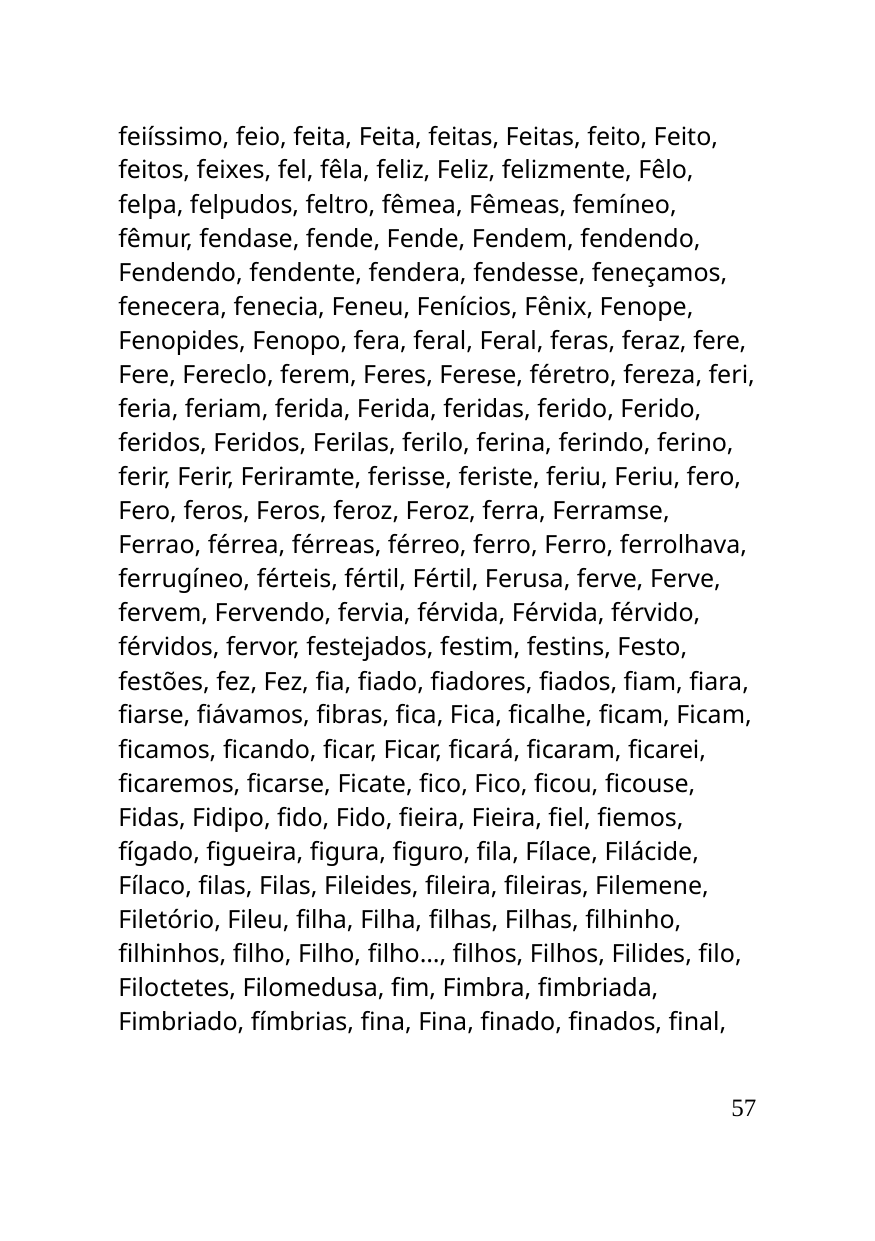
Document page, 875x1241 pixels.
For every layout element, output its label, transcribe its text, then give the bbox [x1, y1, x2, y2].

text feiíssimo, feio, feita, Feita, feitas, Feitas, feito, Feito, feitos, feixes, fel, fêla, feliz, Feliz, felizmente, Fêlo, felpa, felpudos, feltro, fêmea, Fêmeas, femíneo, fêmur, fendase, fende, Fende, Fendem, fendendo, Fendendo, fendente, fendera, fendesse, feneçamos, fenecera, fenecia, Feneu, Fenícios, Fênix, Fenope, Fenopides, Fenopo, fera, feral, Feral, feras, feraz, fere, Fere, Fereclo, ferem, Feres, Ferese, féretro, fereza, feri, feria, feriam, ferida, Ferida, feridas, ferido, Ferido, feridos, Feridos, Ferilas, ferilo, ferina, ferindo, ferino, ferir, Ferir, Feriramte, ferisse, feriste, feriu, Feriu, fero, Fero, feros, Feros, feroz, Feroz, ferra, Ferramse, Ferrao, férrea, férreas, férreo, ferro, Ferro, ferrolhava, ferrugíneo, férteis, fértil, Fértil, Ferusa, ferve, Ferve, fervem, Fervendo, fervia, férvida, Férvida, férvido, férvidos, fervor, festejados, festim, festins, Festo, festões, fez, Fez, fia, fiado, fiadores, fiados, fiam, fiara, fiarse, fiávamos, fibras, fica, Fica, ficalhe, ficam, Ficam, ficamos, ficando, ficar, Ficar, ficará, ficaram, ficarei, ficaremos, ficarse, Ficate, fico, Fico, ficou, ficouse, Fidas, Fidipo, fido, Fido, fieira, Fieira, fiel, fiemos, fígado, figueira, figura, figuro, fila, Fílace, Filácide, Fílaco, filas, Filas, Fileides, fileira, fileiras, Filemene, Filetório, Fileu, filha, Filha, filhas, Filhas, filhinho, filhinhos, filho, Filho, filho…, filhos, Filhos, Filides, filo, Filoctetes, Filomedusa, fim, Fimbra, fimbriada, Fimbriado, fímbrias, fina, Fina, finado, finados, final, [118, 118, 756, 1038]
